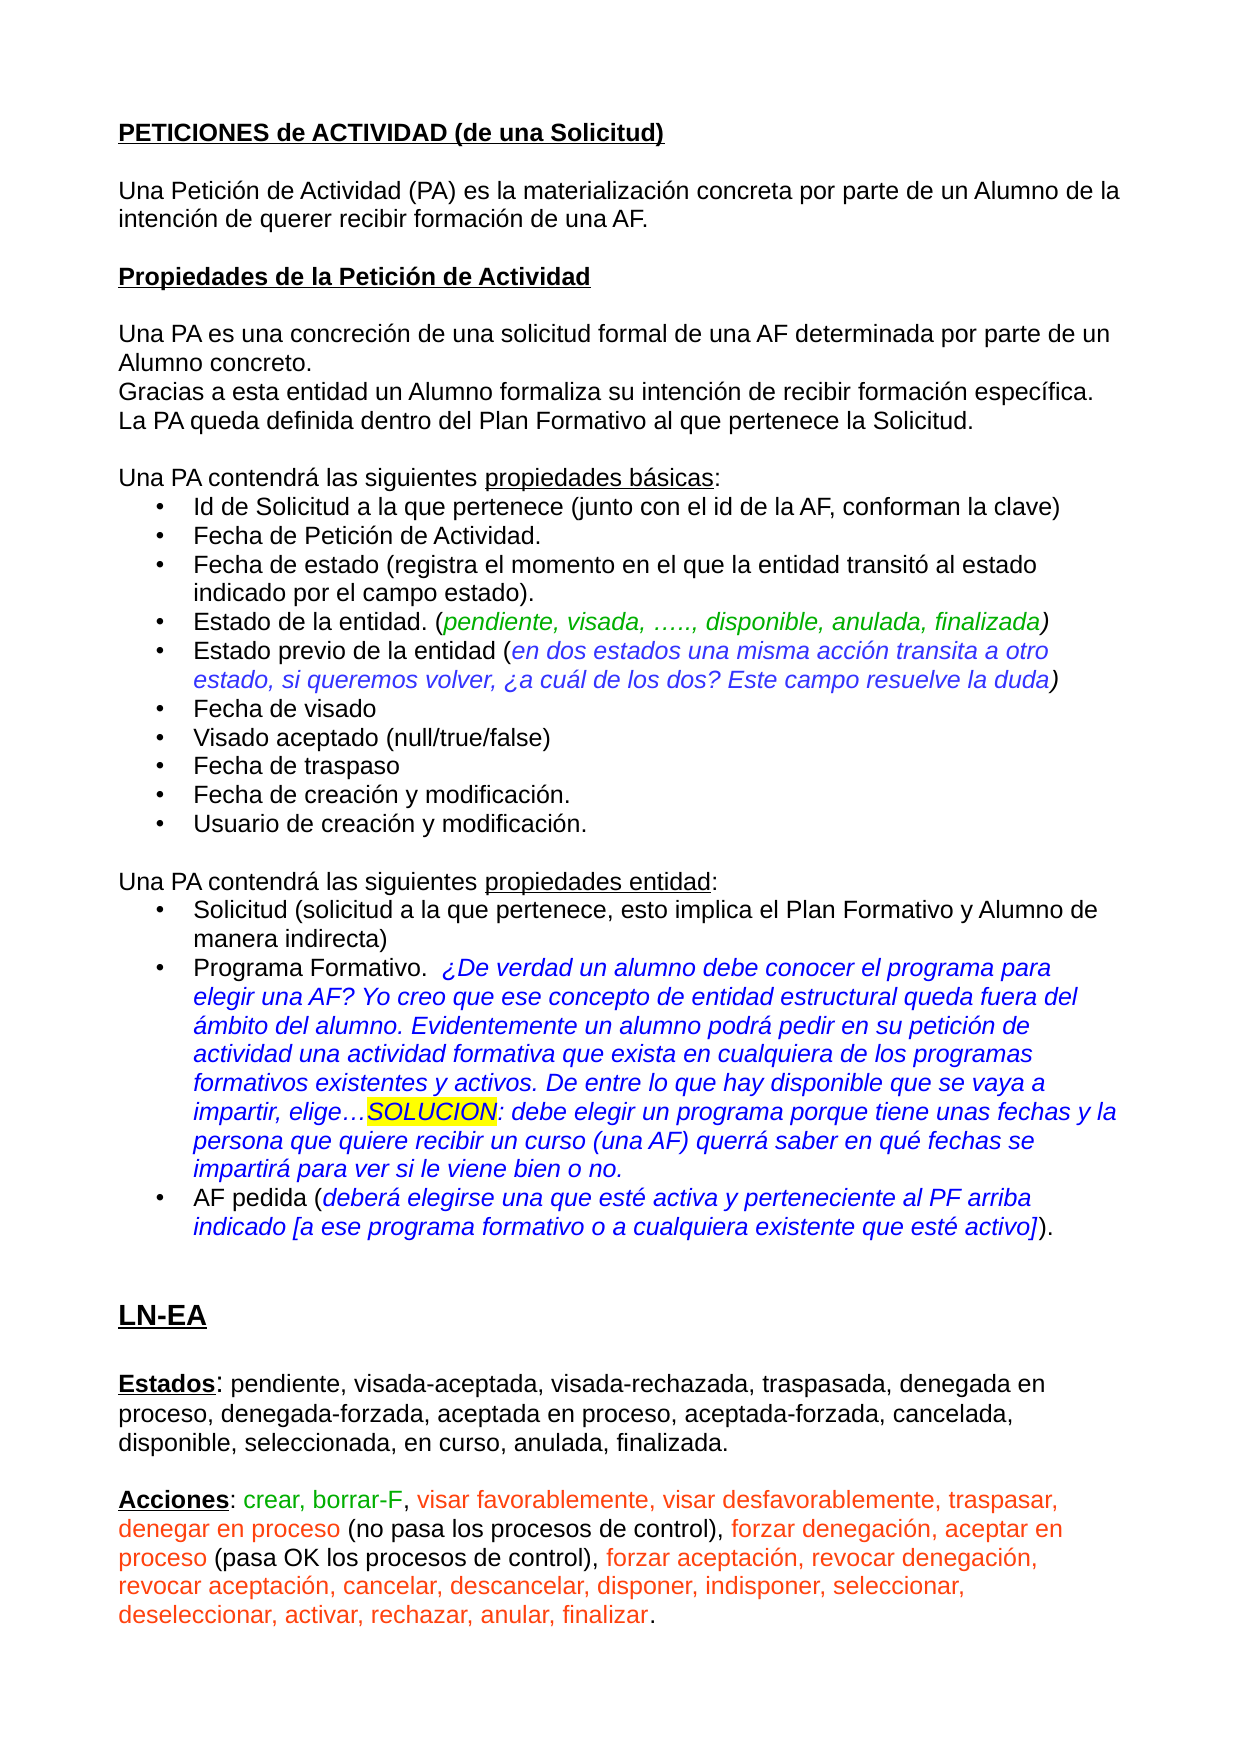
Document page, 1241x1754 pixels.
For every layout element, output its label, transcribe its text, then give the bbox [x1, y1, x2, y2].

list Visado aceptado (null/true/false) [156, 722, 1122, 751]
list Programa Formativo. ¿De verdad un alumno debe conocer el programa para elegir una AF? Yo creo que ese concepto de entidad estructural queda fuera del ámbito del alumno. Evidentemente un alumno podrá pedir en su petición de actividad una actividad formativa que exista en cualquiera de los programas formativos existentes y activos. De entre lo que hay disponible que se vaya a impartir, elige…SOLUCION: debe elegir un programa porque tiene unas fechas y la persona que quiere recibir un curso (una AF) querrá saber en qué fechas se impartirá para ver si le viene bien o no. [156, 953, 1122, 1183]
list Id de Solicitud a la que pertenece (junto con el id de la AF, conforman la clave) [156, 492, 1122, 521]
text Una PA es una concreción de una solicitud formal de una AF determinada por parte de un Alumno concreto. [118, 319, 1122, 377]
text Propiedades de la Petición de Actividad [118, 262, 1122, 291]
text Una PA contendrá las siguientes propiedades básicas: [118, 463, 1122, 492]
text Una Petición de Actividad (PA) es la materialización concreta por parte de un Alumno de la intención de querer recibir formación de una AF. [118, 176, 1122, 233]
list AF pedida (deberá elegirse una que esté activa y perteneciente al PF arriba indicado [a ese programa formativo o a cualquiera existente que esté activo]). [156, 1183, 1122, 1241]
text La PA queda definida dentro del Plan Formativo al que pertenece la Solicitud. [118, 406, 1122, 434]
text Una PA contendrá las siguientes propiedades entidad: [118, 867, 1122, 895]
list Fecha de Petición de Actividad. [156, 521, 1122, 549]
list Estado de la entidad. (pendiente, visada, ….., disponible, anulada, finalizada) [156, 607, 1122, 636]
list Solicitud (solicitud a la que pertenece, esto implica el Plan Formativo y Alumno de manera indirecta) [156, 895, 1122, 953]
text LN-EA [118, 1298, 1122, 1332]
list Usuario de creación y modificación. [156, 809, 1122, 838]
list Fecha de estado (registra el momento en el que la entidad transitó al estado indicado por el campo estado). [156, 549, 1122, 607]
list Fecha de traspaso [156, 751, 1122, 780]
list Fecha de creación y modificación. [156, 780, 1122, 809]
list Fecha de visado [156, 694, 1122, 722]
text Acciones: crear, borrar-F, visar favorablemente, visar desfavorablemente, traspasar, denegar en proceso (no pasa los procesos de control), forzar denegación, aceptar en proceso (pasa OK los procesos de control), forzar aceptación, revocar denegación, revocar aceptación, cancelar, descancelar, disponer, indisponer, seleccionar, deseleccionar, activar, rechazar, anular, finalizar. [118, 1485, 1122, 1629]
list Estado previo de la entidad (en dos estados una misma acción transita a otro estado, si queremos volver, ¿a cuál de los dos? Este campo resuelve la duda) [156, 636, 1122, 694]
text Gracias a esta entidad un Alumno formaliza su intención de recibir formación específica. [118, 377, 1122, 406]
text Estados: pendiente, visada-aceptada, visada-rechazada, traspasada, denegada en proceso, denegada-forzada, aceptada en proceso, aceptada-forzada, cancelada, disponible, seleccionada, en curso, anulada, finalizada. [118, 1365, 1122, 1456]
text PETICIONES de ACTIVIDAD (de una Solicitud) [118, 118, 1122, 147]
